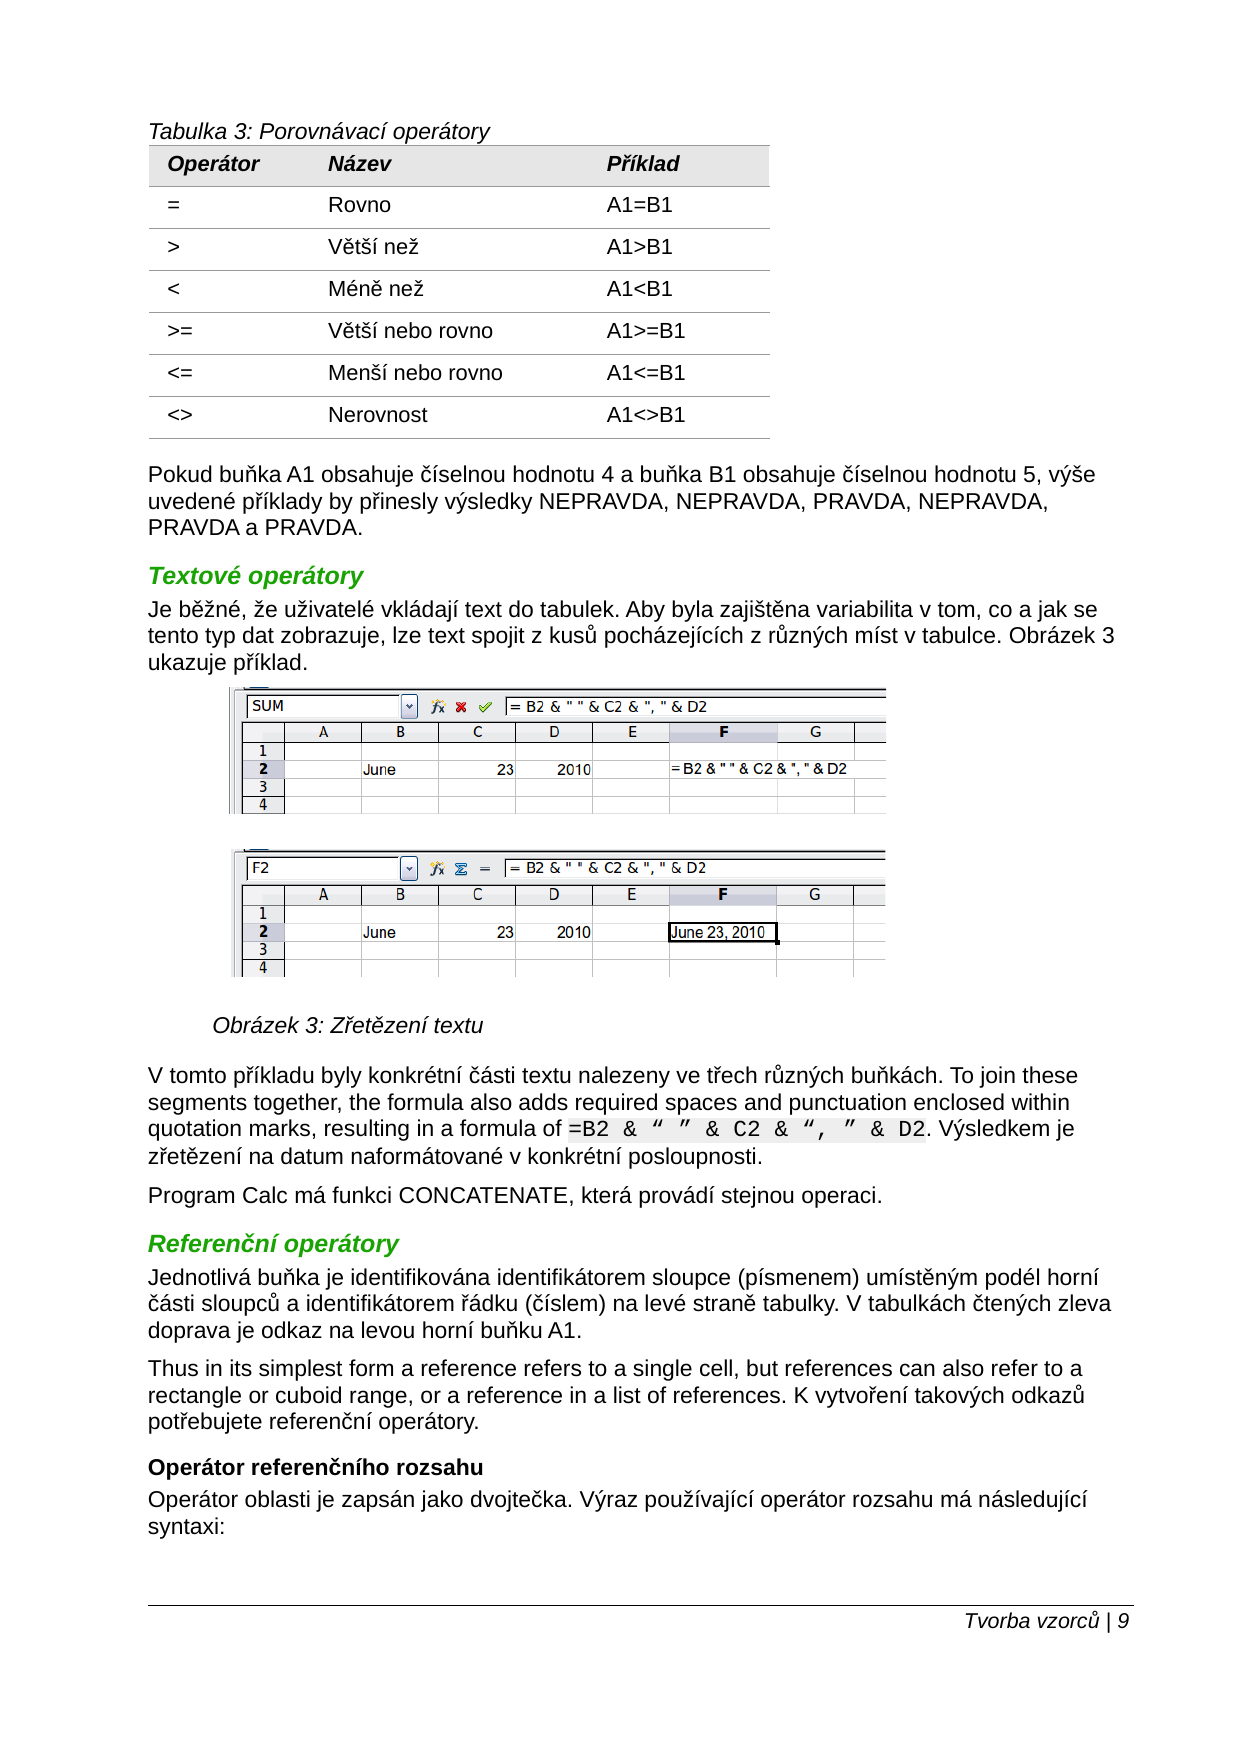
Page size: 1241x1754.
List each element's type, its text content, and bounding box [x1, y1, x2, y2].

table_cell = [149, 187, 310, 228]
table_cell A1<B1 [589, 271, 769, 312]
text Jednotlivá buňka je identifikována identifikátorem sloupce (písmenem) umístěným podél horní části sloupců a identifikátorem řádku (číslem) na levé straně tabulky. V tabulkách čtených zleva doprava je odkaz na levou horní buňku A1. [148, 1264, 1134, 1343]
table_cell Menší nebo rovno [310, 355, 589, 396]
table_cell <> [149, 397, 310, 438]
text Je běžné, že uživatelé vkládají text do tabulek. Aby byla zajištěna variabilita v tom, co a jak se tento typ dat zobrazuje, lze text spojit z kusů pocházejících z různých míst v tabulce. Obrázek 3 ukazuje příklad. [148, 596, 1134, 675]
text V tomto příkladu byly konkrétní části textu nalezeny ve třech různých buňkách. To join these segments together, the formula also adds required spaces and punctuation enclosed within quotation marks, resulting in a formula of =B2 & “ ” & C2 & “, ” & D2. Výsledkem je zřetězení na datum naformátované v konkrétní posloupnosti. [148, 1062, 1134, 1170]
table_cell Rovno [310, 187, 589, 228]
table_cell Větší nebo rovno [310, 313, 589, 354]
subtitle Operátor referenčního rozsahu [148, 1454, 1134, 1480]
subtitle Referenční operátory [148, 1229, 1134, 1258]
subtitle Textové operátory [148, 561, 1134, 590]
table_cell A1<>B1 [589, 397, 769, 438]
table_cell >= [149, 313, 310, 354]
table_header [212, 687, 903, 849]
table_cell > [149, 229, 310, 270]
text Tabulka 3: Porovnávací operátory [148, 118, 1134, 144]
text Thus in its simplest form a reference refers to a single cell, but references can also refer to a rectangle or cuboid range, or a reference in a list of references. K vytvoření takových odkazů potřebujete referenční operátory. [148, 1355, 1134, 1434]
picture [230, 849, 886, 977]
text Pokud buňka A1 obsahuje číselnou hodnotu 4 a buňka B1 obsahuje číselnou hodnotu 5, výše uvedené příklady by přinesly výsledky NEPRAVDA, NEPRAVDA, PRAVDA, NEPRAVDA, PRAVDA a PRAVDA. [148, 461, 1134, 540]
table_cell Nerovnost [310, 397, 589, 438]
picture [229, 687, 887, 814]
table_cell Obrázek 3: Zřetězení textu [212, 1012, 903, 1062]
table_cell A1>B1 [589, 229, 769, 270]
table_cell A1=B1 [589, 187, 769, 228]
table_header Název [310, 146, 589, 186]
table_cell A1>=B1 [589, 313, 769, 354]
table_cell < [149, 271, 310, 312]
table_cell [212, 850, 903, 1012]
table_cell Méně než [310, 271, 589, 312]
table_cell A1<=B1 [589, 355, 769, 396]
table_cell Větší než [310, 229, 589, 270]
table_header Operátor [149, 146, 310, 186]
text Program Calc má funkci CONCATENATE, která provádí stejnou operaci. [148, 1182, 1134, 1208]
text Operátor oblasti je zapsán jako dvojtečka. Výraz používající operátor rozsahu má následující syntaxi: [148, 1486, 1134, 1539]
table_cell <= [149, 355, 310, 396]
table_header Příklad [589, 146, 769, 186]
